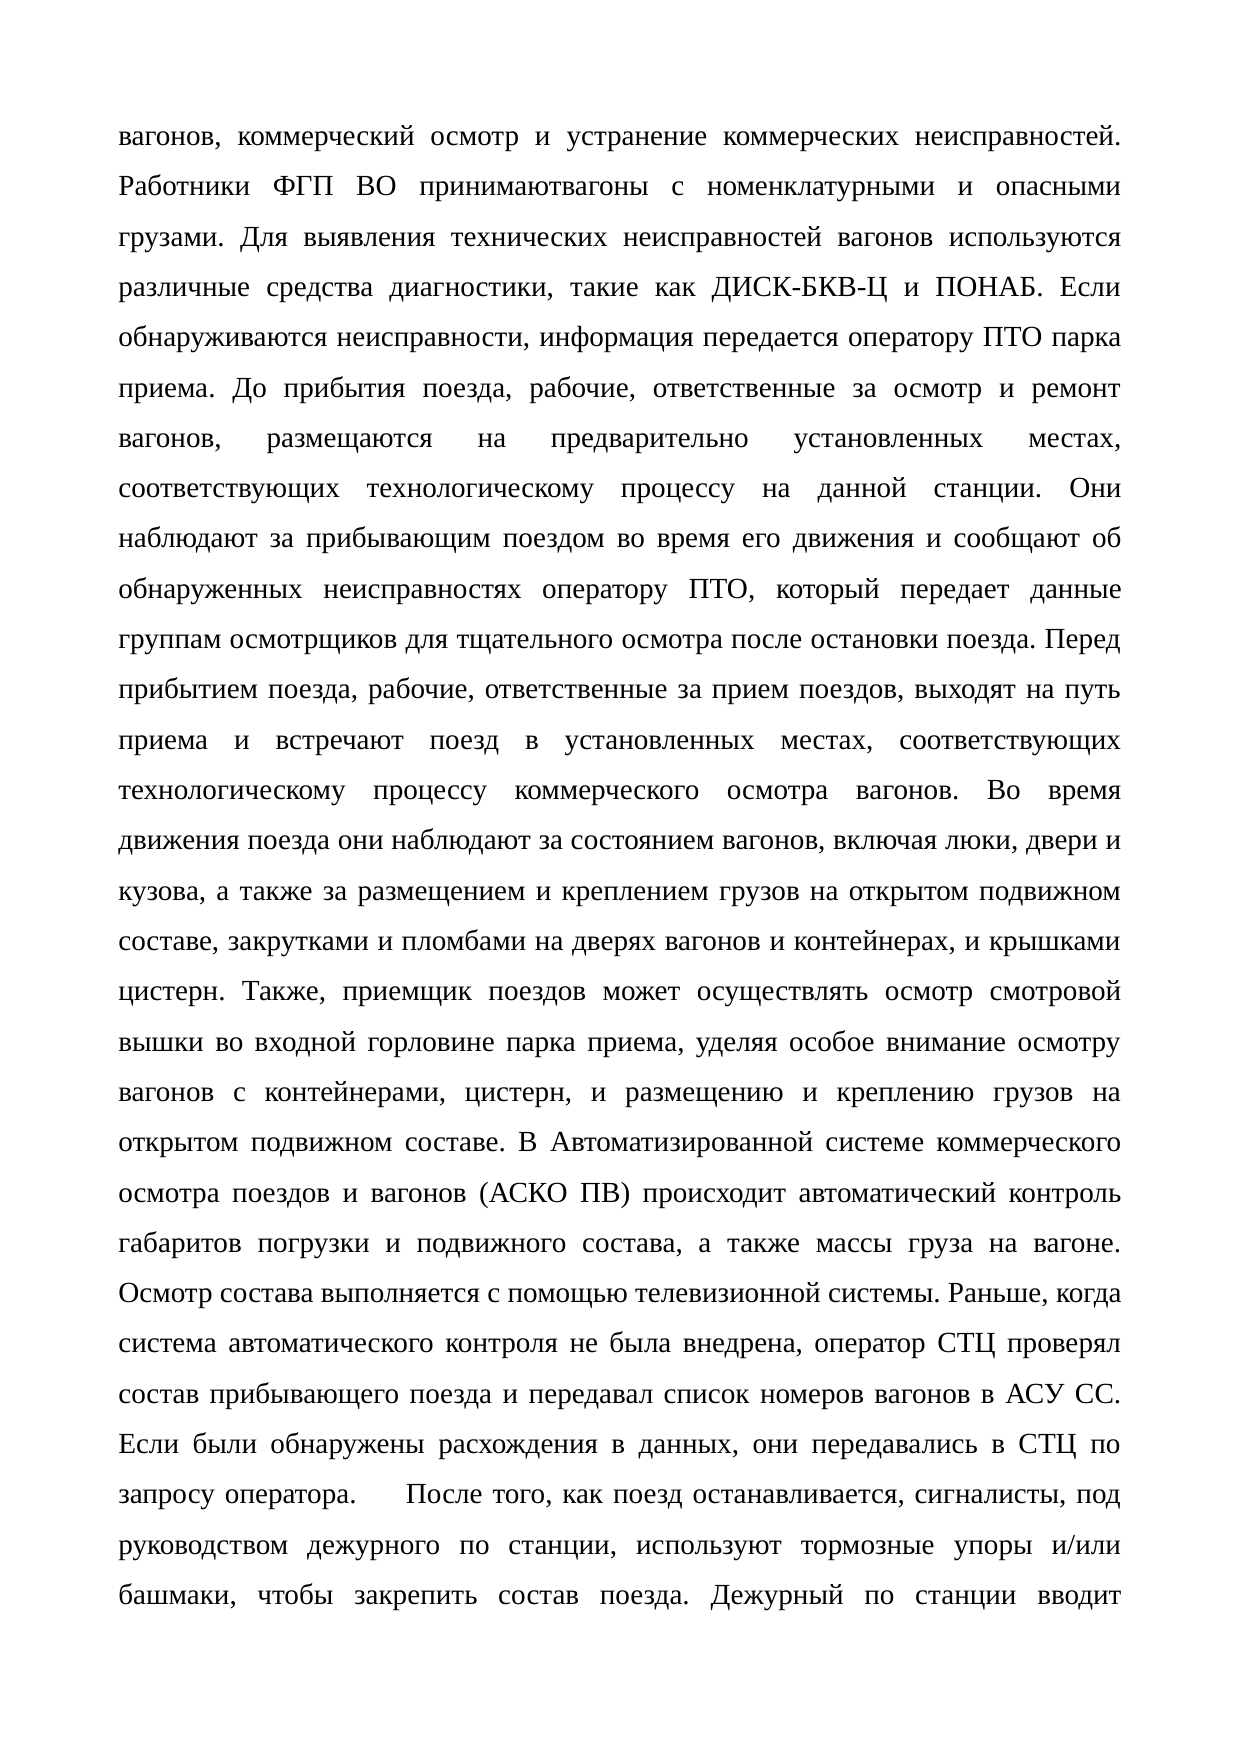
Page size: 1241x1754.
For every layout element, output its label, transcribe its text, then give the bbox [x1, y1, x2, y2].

text вагонов, коммерческий осмотр и устранение коммерческих неисправностей. Работники ФГП ВО принимаютвагоны с номенклатурными и опасными грузами. Для выявления технических неисправностей вагонов используются различные средства диагностики, такие как ДИСК-БКВ-Ц и ПОНАБ. Если обнаруживаются неисправности, информация передается оператору ПТО парка приема. До прибытия поезда, рабочие, ответственные за осмотр и ремонт вагонов, размещаются на предварительно установленных местах, соответствующих технологическому процессу на данной станции. Они наблюдают за прибывающим поездом во время его движения и сообщают об обнаруженных неисправностях оператору ПТО, который передает данные группам осмотрщиков для тщательного осмотра после остановки поезда. Перед прибытием поезда, рабочие, ответственные за прием поездов, выходят на путь приема и встречают поезд в установленных местах, соответствующих технологическому процессу коммерческого осмотра вагонов. Во время движения поезда они наблюдают за состоянием вагонов, включая люки, двери и кузова, а также за размещением и креплением грузов на открытом подвижном составе, закрутками и пломбами на дверях вагонов и контейнерах, и крышками цистерн. Также, приемщик поездов может осуществлять осмотр смотровой вышки во входной горловине парка приема, уделяя особое внимание осмотру вагонов с контейнерами, цистерн, и размещению и креплению грузов на открытом подвижном составе. В Автоматизированной системе коммерческого осмотра поездов и вагонов (АСКО ПВ) происходит автоматический контроль габаритов погрузки и подвижного состава, а также массы груза на вагоне. Осмотр состава выполняется с помощью телевизионной системы. Раньше, когда система автоматического контроля не была внедрена, оператор СТЦ проверял состав прибывающего поезда и передавал список номеров вагонов в АСУ СС. Если были обнаружены расхождения в данных, они передавались в СТЦ по запросу оператора. После того, как поезд останавливается, сигналисты, под руководством дежурного по станции, используют тормозные упоры и/или башмаки, чтобы закрепить состав поезда. Дежурный по станции вводит [118, 118, 1122, 1611]
